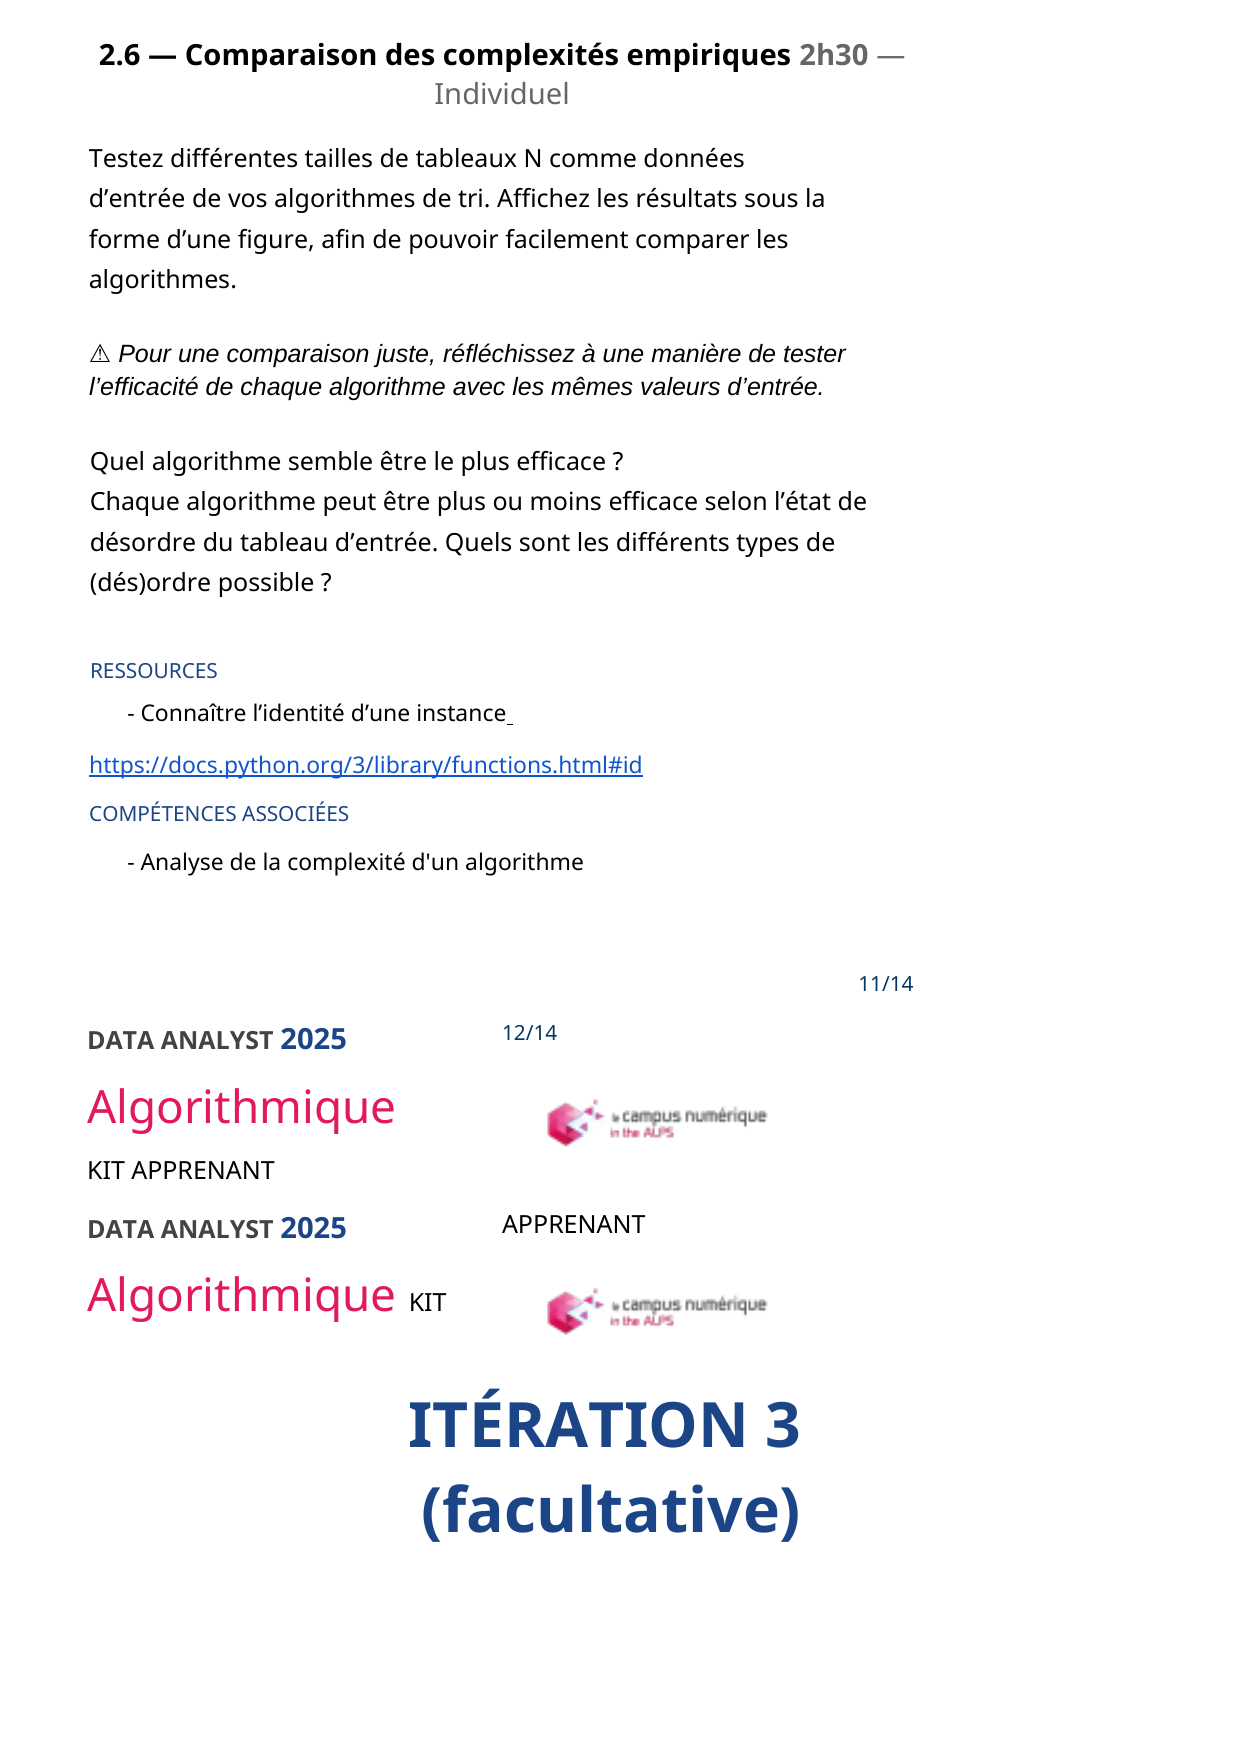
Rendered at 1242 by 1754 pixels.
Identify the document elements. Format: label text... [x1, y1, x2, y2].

text RESSOURCES [90, 656, 917, 684]
picture [540, 1098, 770, 1151]
text Testez différentes tailles de tableaux N comme données d’entrée de vos algorithmes de tri. Affichez les résultats sous la forme d’une figure, afin de pouvoir facilement comparer les algorithmes. [88, 140, 827, 296]
text 12/14 [502, 1018, 917, 1047]
text Chaque algorithme peut être plus ou moins efficace selon l’état de désordre du tableau d’entrée. Quels sont les différents types de (dés)ordre possible ? [89, 484, 888, 599]
text ITÉRATION 3 (facultative) [87, 1380, 801, 1551]
text KIT APPRENANT [87, 1152, 502, 1186]
text Algorithmique KIT [87, 1263, 502, 1325]
text - Analyse de la complexité d'un algorithme [127, 846, 917, 877]
text Algorithmique [87, 1074, 502, 1137]
text DATA ANALYST 2025 [87, 1207, 502, 1247]
text 11/14 [87, 969, 913, 998]
text DATA ANALYST 2025 [87, 1018, 502, 1058]
text 2.6 — Comparaison des complexités empiriques 2h30 — Individuel [87, 34, 917, 113]
text APPRENANT [502, 1207, 917, 1241]
text - Connaître l’identité d’une instance https://docs.python.org/3/library/functions.html#id COMPÉTENCES ASSOCIÉES [89, 697, 789, 827]
picture [540, 1287, 770, 1339]
text ⚠ Pour une comparaison juste, réfléchissez à une manière de tester l’efficacité de chaque algorithme avec les mêmes valeurs d’entrée. [89, 339, 856, 400]
text Quel algorithme semble être le plus efficace ? [89, 443, 917, 477]
